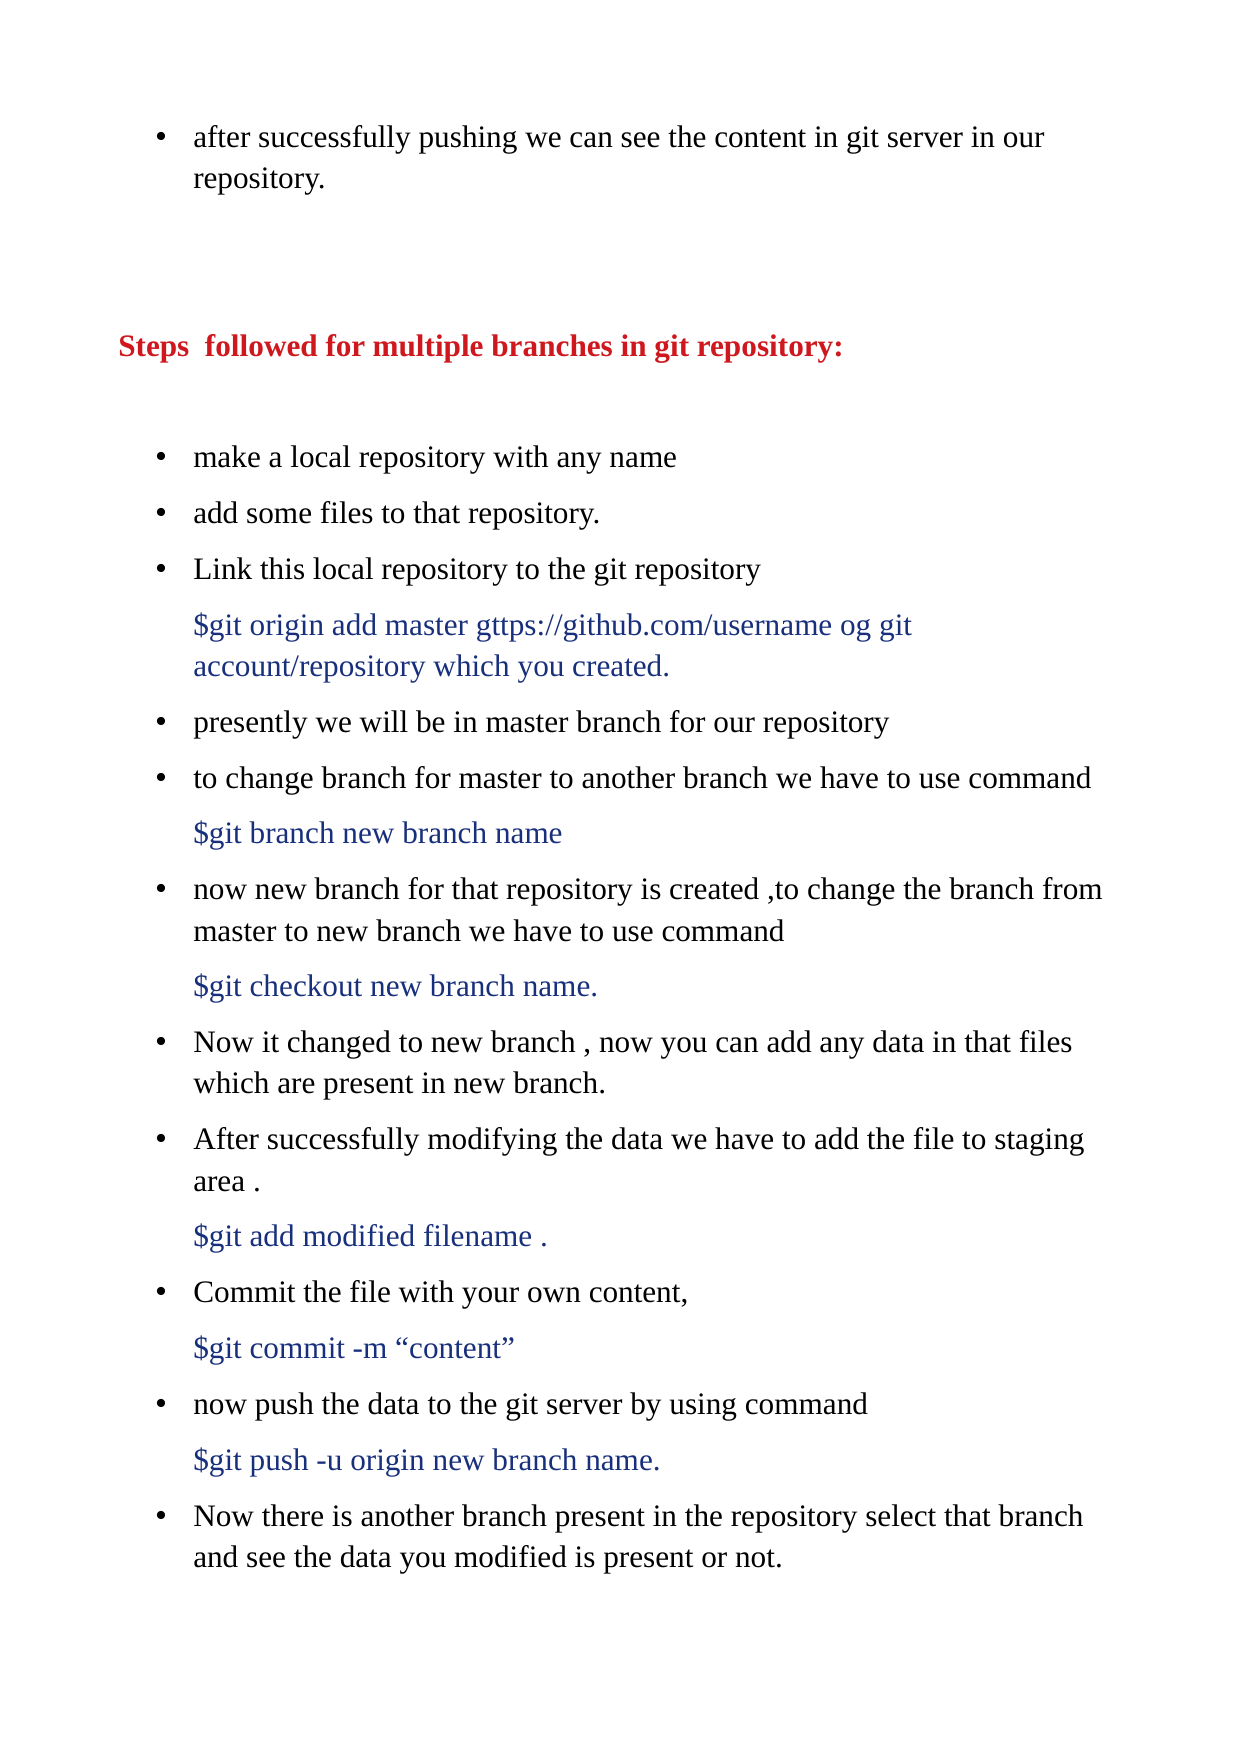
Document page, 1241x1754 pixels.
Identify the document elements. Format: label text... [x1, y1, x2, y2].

list now push the data to the git server by using command [156, 1385, 1122, 1421]
list $git branch new branch name [156, 815, 1122, 851]
list $git push -u origin new branch name. [156, 1441, 1122, 1477]
list add some files to that repository. [156, 494, 1122, 530]
list Now it changed to new branch , now you can add any data in that files which are present in new branch. [156, 1023, 1122, 1101]
text Steps followed for multiple branches in git repository: [118, 327, 1122, 363]
list now new branch for that repository is created ,to change the branch from master to new branch we have to use command [156, 871, 1122, 948]
list $git checkout new branch name. [156, 968, 1122, 1004]
list after successfully pushing we can see the content in git server in our repository. [156, 118, 1122, 195]
list $git add modified filename . [156, 1218, 1122, 1254]
list presently we will be in master branch for our repository [156, 703, 1122, 739]
list $git origin add master gttps://github.com/username og git account/repository which you created. [156, 606, 1122, 683]
list to change branch for master to another branch we have to use command [156, 759, 1122, 795]
list Commit the file with your own content, [156, 1273, 1122, 1309]
list After successfully modifying the data we have to add the file to staging area . [156, 1121, 1122, 1198]
list Link this local repository to the git repository [156, 550, 1122, 586]
list $git commit -m “content” [156, 1329, 1122, 1365]
list make a local repository with any name [156, 438, 1122, 474]
list Now there is another branch present in the repository select that branch and see the data you modified is present or not. [156, 1497, 1122, 1574]
